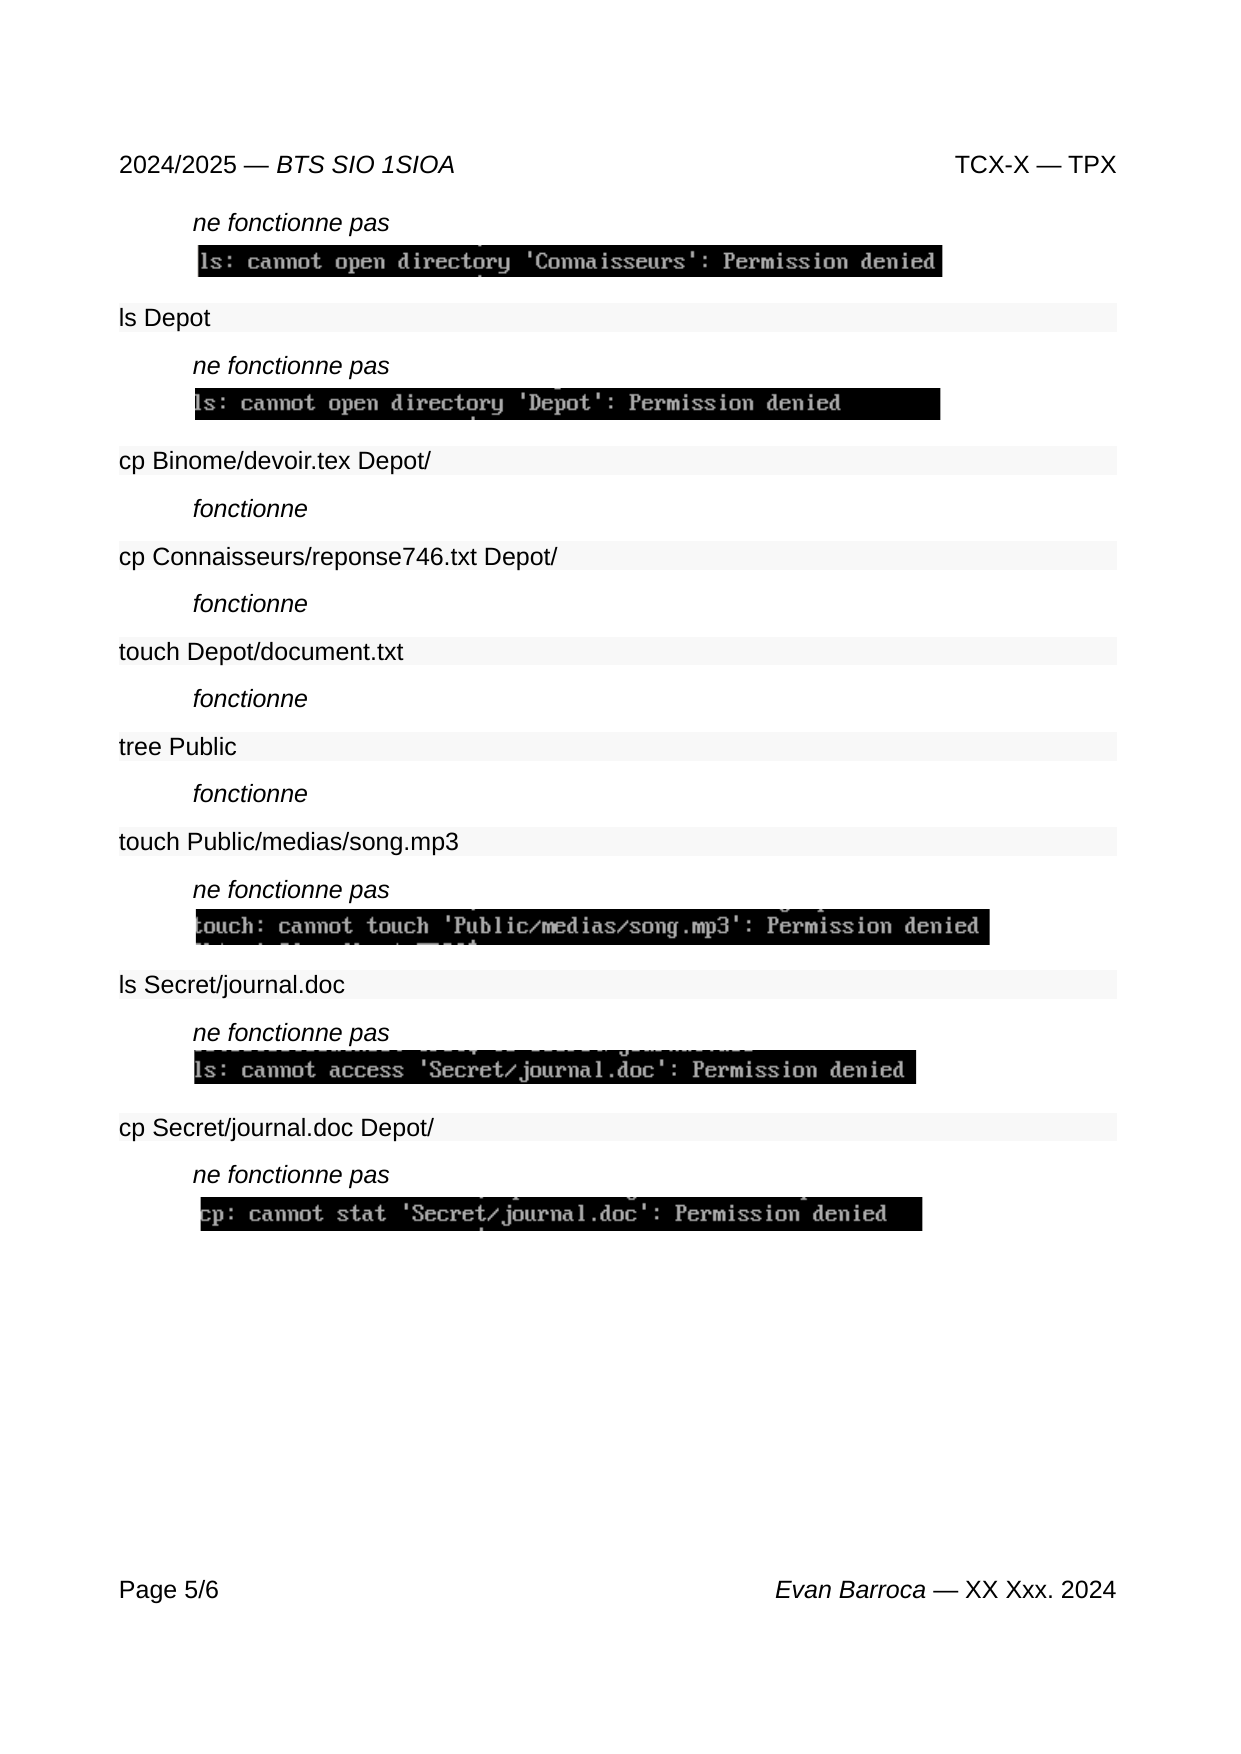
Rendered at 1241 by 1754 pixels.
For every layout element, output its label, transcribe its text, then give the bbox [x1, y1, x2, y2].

text ne fonctionne pas [119, 1160, 1117, 1189]
text cp Binome/devoir.tex Depot/ [119, 446, 1117, 475]
text ls Secret/journal.doc [119, 970, 1117, 999]
picture [194, 1050, 917, 1084]
picture [197, 245, 943, 277]
picture [195, 909, 990, 945]
text fonctionne [119, 494, 1117, 523]
text ls Depot [119, 303, 1117, 332]
text ne fonctionne pas [119, 1017, 1117, 1046]
text touch Public/medias/song.mp3 [119, 827, 1117, 856]
text tree Public [119, 732, 1117, 761]
text ne fonctionne pas [119, 351, 1117, 380]
text fonctionne [119, 779, 1117, 808]
text cp Connaisseurs/reponse746.txt Depot/ [119, 541, 1117, 570]
text ne fonctionne pas [119, 208, 1117, 237]
text cp Secret/journal.doc Depot/ [119, 1113, 1117, 1141]
text fonctionne [119, 589, 1117, 618]
text touch Depot/document.txt [119, 637, 1117, 665]
picture [195, 388, 941, 420]
picture [200, 1197, 923, 1231]
text ne fonctionne pas [119, 875, 1117, 903]
text fonctionne [119, 684, 1117, 713]
